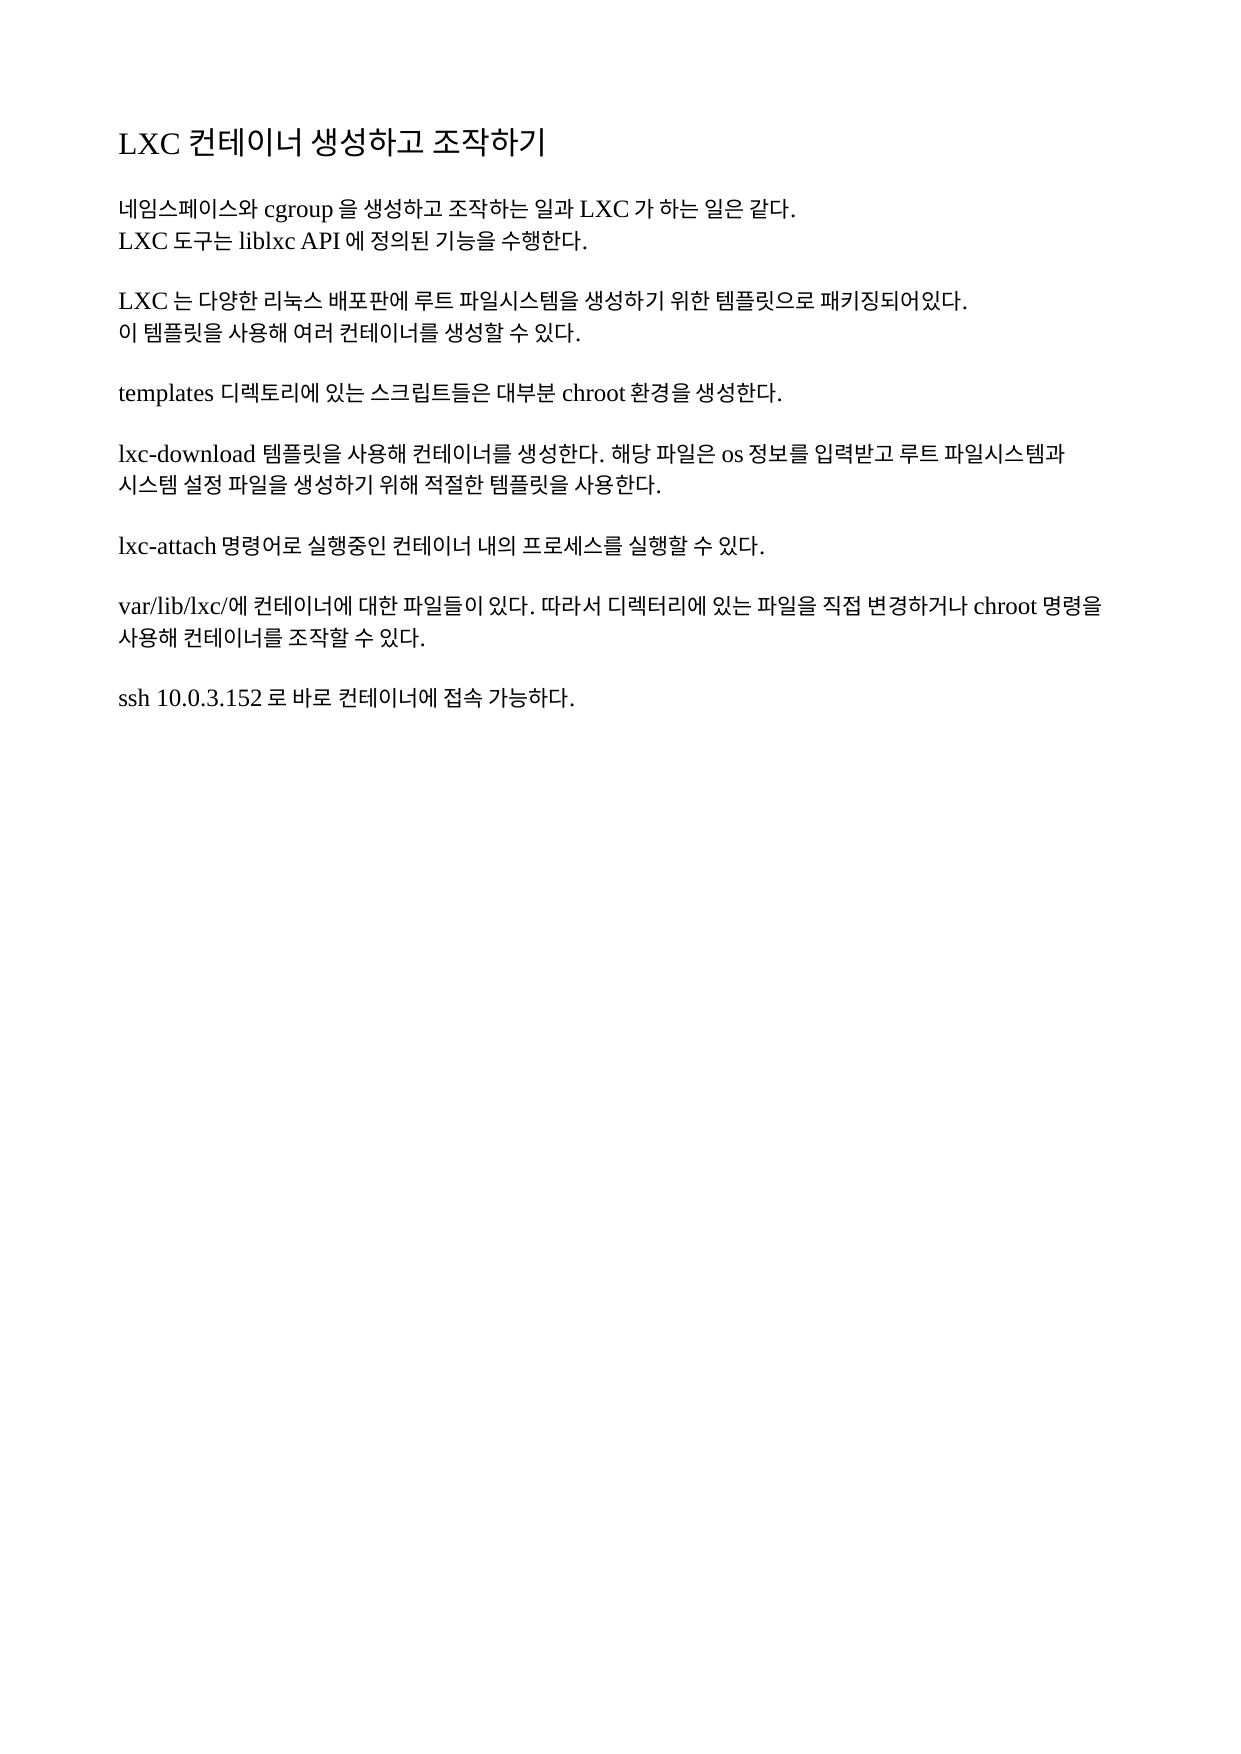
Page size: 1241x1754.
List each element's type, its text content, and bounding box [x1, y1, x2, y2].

text var/lib/lxc/에 컨테이너에 대한 파일들이 있다. 따라서 디렉터리에 있는 파일을 직접 변경하거나 chroot명령을 사용해 컨테이너를 조작할 수 있다. [118, 589, 1122, 652]
text 이 템플릿을 사용해 여러 컨테이너를 생성할 수 있다. [118, 316, 1122, 347]
text 네임스페이스와 cgroup을 생성하고 조작하는 일과 LXC가 하는 일은 같다. [118, 192, 1122, 224]
text LXC도구는 liblxc API에 정의된 기능을 수행한다. [118, 224, 1122, 255]
text templates 디렉토리에 있는 스크립트들은 대부분 chroot환경을 생성한다. [118, 376, 1122, 408]
text LXC 컨테이너 생성하고 조작하기 [118, 118, 1122, 163]
text LXC는 다양한 리눅스 배포판에 루트 파일시스템을 생성하기 위한 템플릿으로 패키징되어있다. [118, 284, 1122, 316]
text ssh 10.0.3.152로 바로 컨테이너에 접속 가능하다. [118, 681, 1122, 713]
text lxc-download 템플릿을 사용해 컨테이너를 생성한다. 해당 파일은 os정보를 입력받고 루트 파일시스템과 시스템 설정 파일을 생성하기 위해 적절한 템플릿을 사용한다. [118, 437, 1122, 500]
text lxc-attach명령어로 실행중인 컨테이너 내의 프로세스를 실행할 수 있다. [118, 529, 1122, 560]
